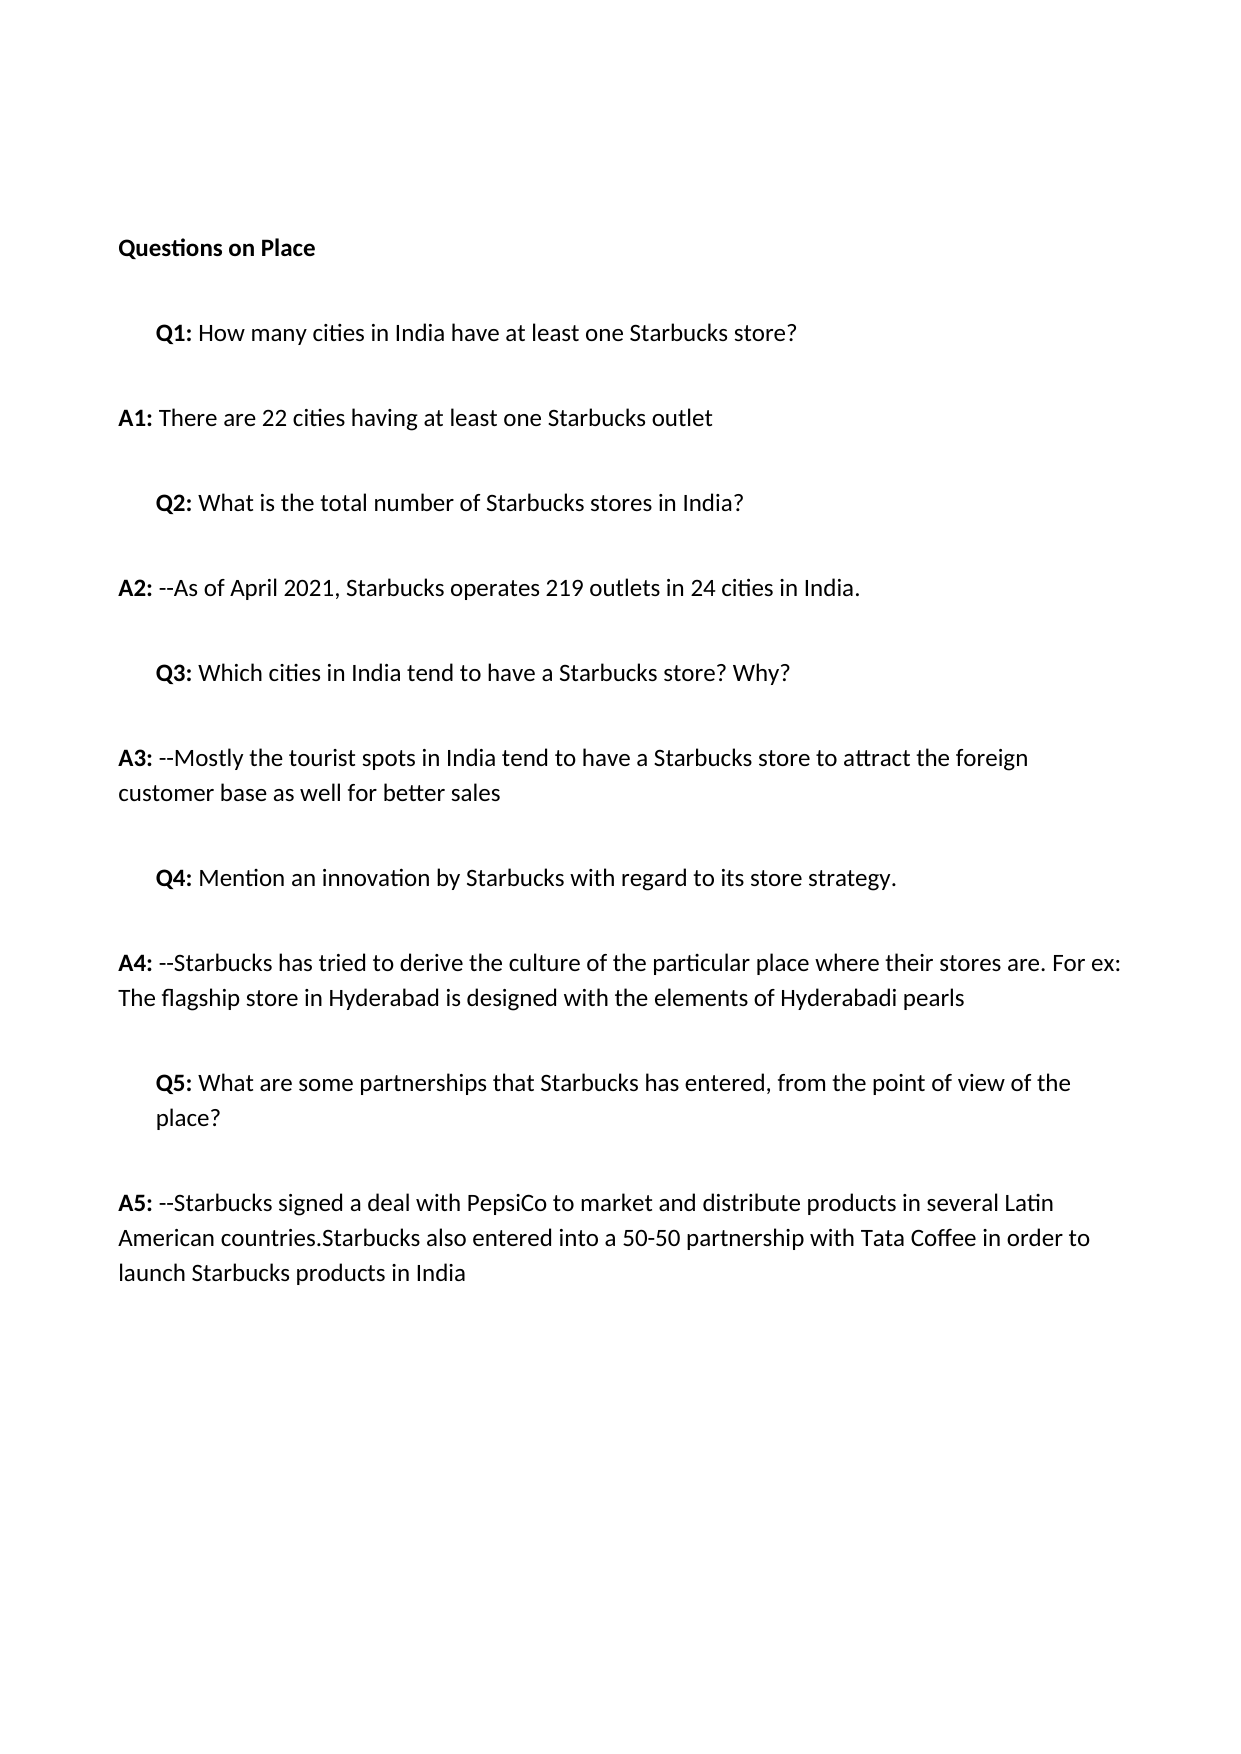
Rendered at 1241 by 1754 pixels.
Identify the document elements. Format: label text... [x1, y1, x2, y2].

text Q1: How many cities in India have at least one Starbucks store? [156, 317, 1122, 348]
text Q5: What are some partnerships that Starbucks has entered, from the point of view of the place? [156, 1067, 1122, 1133]
text A3: --Mostly the tourist spots in India tend to have a Starbucks store to attract the foreign customer base as well for better sales [118, 742, 1122, 808]
text Questions on Place [118, 232, 1122, 263]
text Q2: What is the total number of Starbucks stores in India? [156, 487, 1122, 518]
text A2: --As of April 2021, Starbucks operates 219 outlets in 24 cities in India. [118, 572, 1122, 603]
text Q3: Which cities in India tend to have a Starbucks store? Why? [156, 657, 1122, 688]
text A1: There are 22 cities having at least one Starbucks outlet [118, 402, 1122, 433]
text Q4: Mention an innovation by Starbucks with regard to its store strategy. [156, 862, 1122, 893]
text A5: --Starbucks signed a deal with PepsiCo to market and distribute products in several Latin American countries.Starbucks also entered into a 50-50 partnership with Tata Coffee in order to launch Starbucks products in India [118, 1187, 1122, 1288]
text A4: --Starbucks has tried to derive the culture of the particular place where their stores are. For ex: The flagship store in Hyderabad is designed with the elements of Hyderabadi pearls [118, 947, 1122, 1013]
